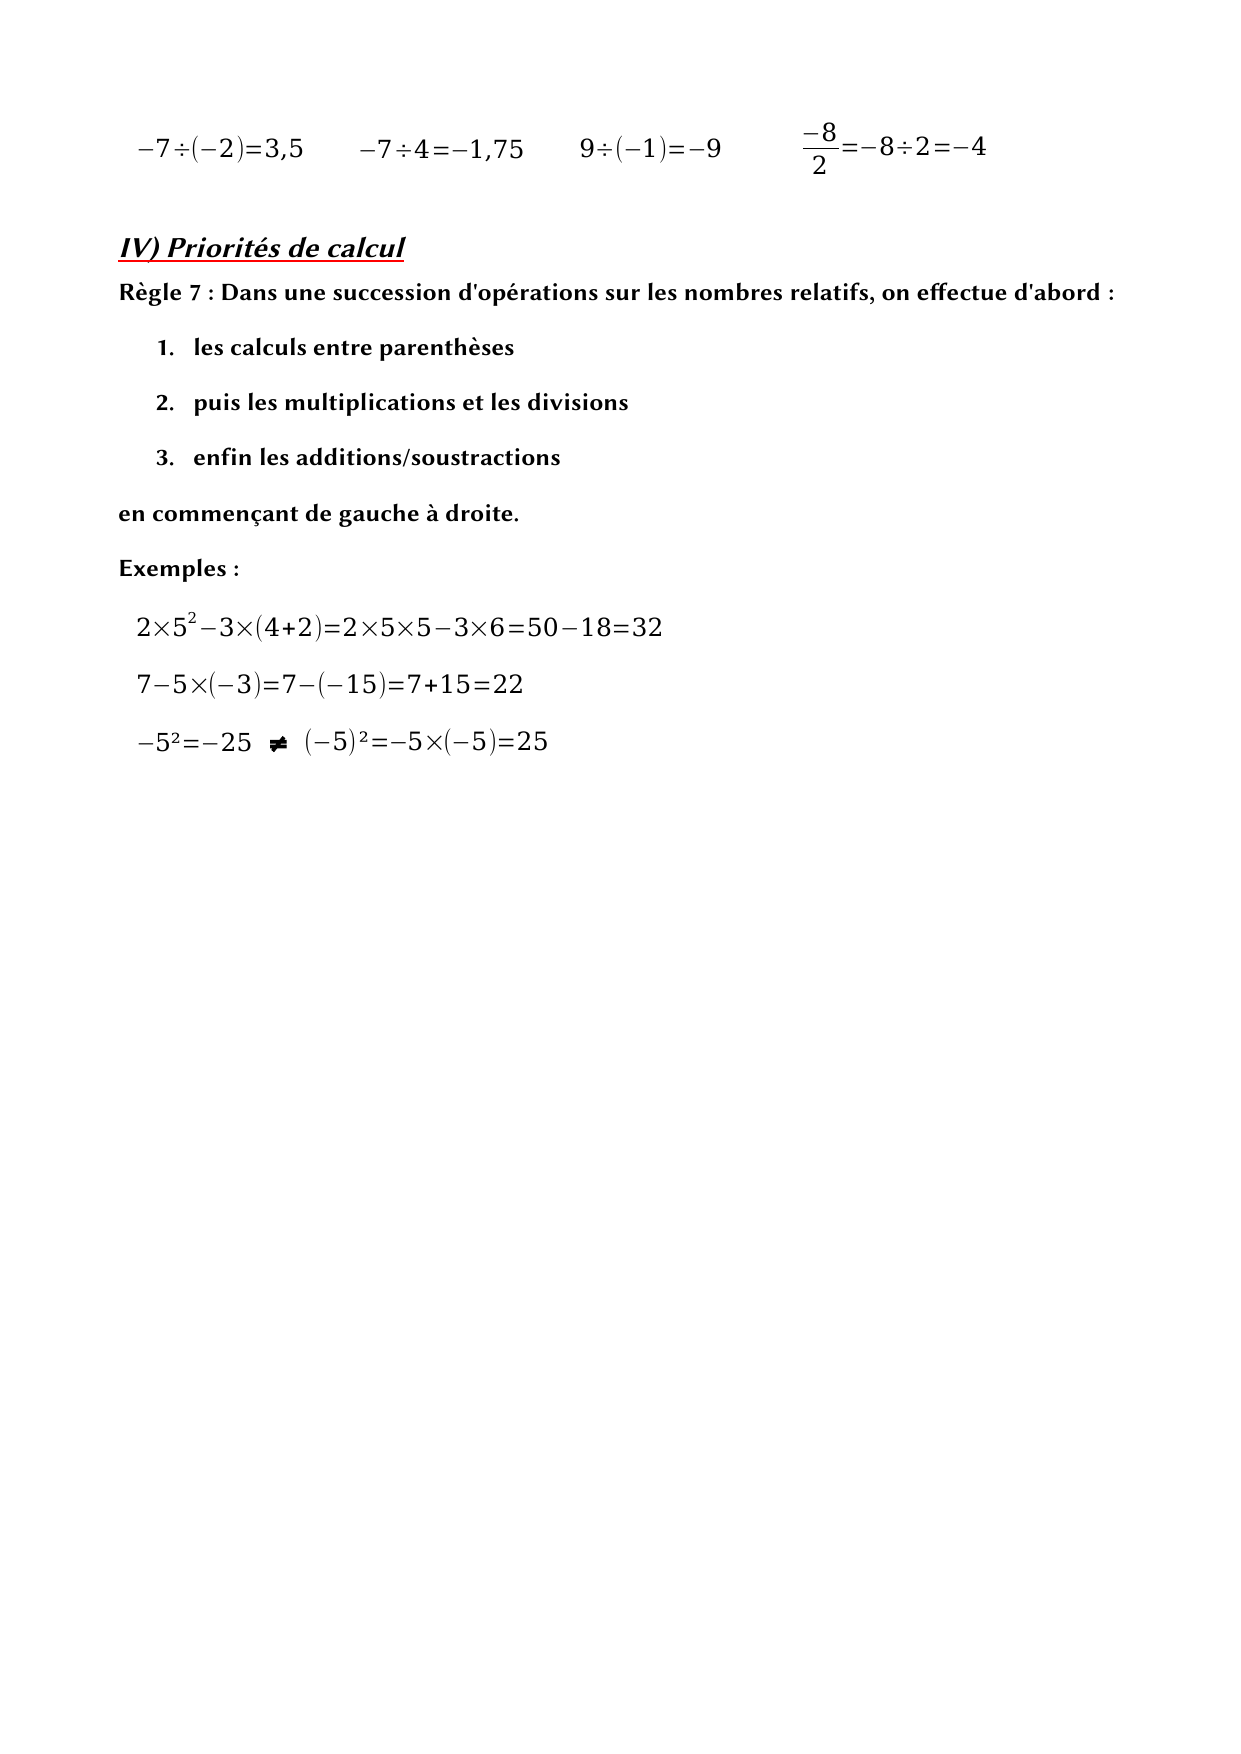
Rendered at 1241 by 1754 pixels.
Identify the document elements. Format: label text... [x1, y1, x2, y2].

list puis les multiplications et les divisions [156, 388, 1122, 417]
list enfin les additions/soustractions [156, 443, 1122, 472]
subtitle IV) Priorités de calcul [118, 232, 1122, 265]
text ≠ [118, 727, 1122, 758]
text en commençant de gauche à droite. [118, 499, 1122, 527]
text Exemples : [118, 554, 1122, 583]
text Règle 7 : Dans une succession d'opérations sur les nombres relatifs, on effectue d'abord : [118, 277, 1122, 306]
list les calculs entre parenthèses [156, 333, 1122, 361]
